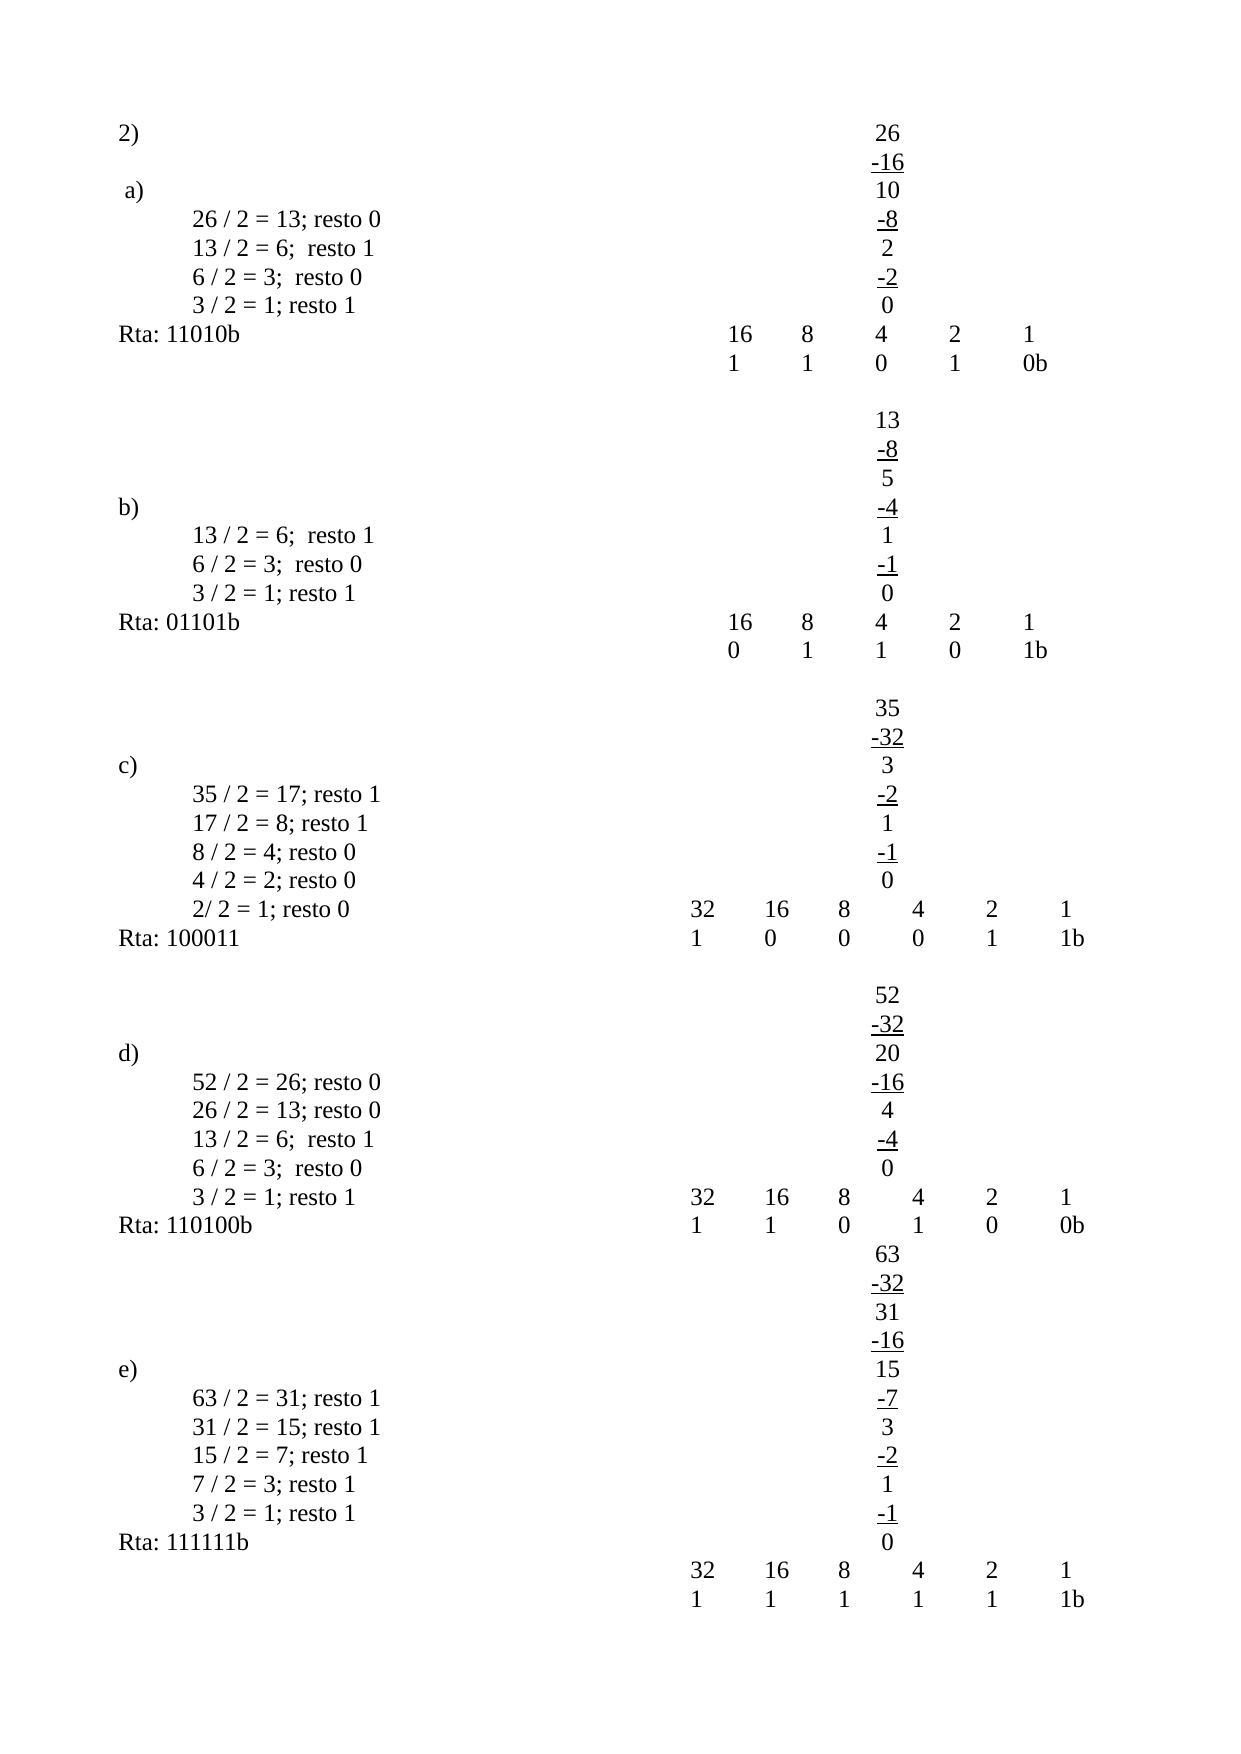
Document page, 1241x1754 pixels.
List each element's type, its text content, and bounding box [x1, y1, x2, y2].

text 0 [653, 866, 1122, 894]
text 52 / 2 = 26; resto 0 [192, 1067, 579, 1096]
text d) [118, 1038, 579, 1067]
text 2 [653, 233, 1122, 262]
text 1 0 0 0 1 1b [653, 923, 1122, 952]
text 1 [653, 808, 1122, 837]
text Rta: 111111b [118, 1527, 579, 1556]
text 10 [653, 176, 1122, 204]
text 13 / 2 = 6; resto 1 [192, 521, 579, 549]
text 3 / 2 = 1; resto 1 [192, 291, 579, 319]
text 15 / 2 = 7; resto 1 [192, 1441, 579, 1469]
text 31 [653, 1297, 1122, 1326]
text 35 / 2 = 17; resto 1 [192, 779, 579, 808]
text 0 [653, 578, 1122, 607]
text 13 [653, 406, 1122, 434]
text 26 [653, 118, 1122, 147]
text -32 [653, 1268, 1122, 1297]
text 3 [653, 1412, 1122, 1441]
text 6 / 2 = 3; resto 0 [192, 549, 579, 578]
text -1 [653, 1498, 1122, 1527]
text -16 [653, 1067, 1122, 1096]
text 0 [653, 1153, 1122, 1182]
text Rta: 110100b [118, 1211, 579, 1239]
text c) [118, 751, 579, 779]
text 35 [653, 693, 1122, 722]
text -1 [653, 549, 1122, 578]
text -8 [653, 434, 1122, 463]
text 3 / 2 = 1; resto 1 [192, 1498, 579, 1527]
text -8 [653, 204, 1122, 233]
text 1 1 0 1 0b [653, 348, 1122, 377]
text 1 [653, 521, 1122, 549]
text a) [118, 176, 579, 204]
text 16 8 4 2 1 [653, 607, 1122, 636]
text 13 / 2 = 6; resto 1 [192, 233, 579, 262]
text 1 1 1 1 1 1b [653, 1584, 1122, 1613]
text 5 [653, 463, 1122, 492]
text b) [118, 492, 579, 521]
text 1 [653, 1469, 1122, 1498]
text 13 / 2 = 6; resto 1 [192, 1124, 579, 1153]
text 8 / 2 = 4; resto 0 [192, 837, 579, 866]
text e) [118, 1354, 579, 1383]
text 16 8 4 2 1 [653, 319, 1122, 348]
text -2 [653, 779, 1122, 808]
text 26 / 2 = 13; resto 0 [192, 1096, 579, 1124]
text -32 [653, 1009, 1122, 1038]
text 31 / 2 = 15; resto 1 [192, 1412, 579, 1441]
text 20 [653, 1038, 1122, 1067]
text 1 1 0 1 0 0b [653, 1211, 1122, 1239]
text 7 / 2 = 3; resto 1 [192, 1469, 579, 1498]
text -2 [653, 1441, 1122, 1469]
text Rta: 01101b [118, 607, 579, 636]
text 3 [653, 751, 1122, 779]
text 15 [653, 1354, 1122, 1383]
text -32 [653, 722, 1122, 751]
text 0 [653, 291, 1122, 319]
text 3 / 2 = 1; resto 1 [192, 1182, 579, 1211]
text 32 16 8 4 2 1 [653, 1556, 1122, 1584]
text 32 16 8 4 2 1 [653, 894, 1122, 923]
text 3 / 2 = 1; resto 1 [192, 578, 579, 607]
text -2 [653, 262, 1122, 291]
text -4 [653, 492, 1122, 521]
text 17 / 2 = 8; resto 1 [192, 808, 579, 837]
text 6 / 2 = 3; resto 0 [192, 1153, 579, 1182]
text 0 [653, 1527, 1122, 1556]
text 63 [653, 1239, 1122, 1268]
text 32 16 8 4 2 1 [653, 1182, 1122, 1211]
text -4 [653, 1124, 1122, 1153]
text 6 / 2 = 3; resto 0 [192, 262, 579, 291]
text Rta: 100011 [118, 923, 579, 952]
text 2) [118, 118, 579, 147]
text Rta: 11010b [118, 319, 579, 348]
text 0 1 1 0 1b [653, 636, 1122, 664]
text 2/ 2 = 1; resto 0 [192, 894, 579, 923]
text 63 / 2 = 31; resto 1 [192, 1383, 579, 1412]
text -16 [653, 147, 1122, 176]
text 4 [653, 1096, 1122, 1124]
text -1 [653, 837, 1122, 866]
text -7 [653, 1383, 1122, 1412]
text 26 / 2 = 13; resto 0 [192, 204, 579, 233]
text 4 / 2 = 2; resto 0 [192, 866, 579, 894]
text -16 [653, 1326, 1122, 1354]
text 52 [653, 981, 1122, 1009]
